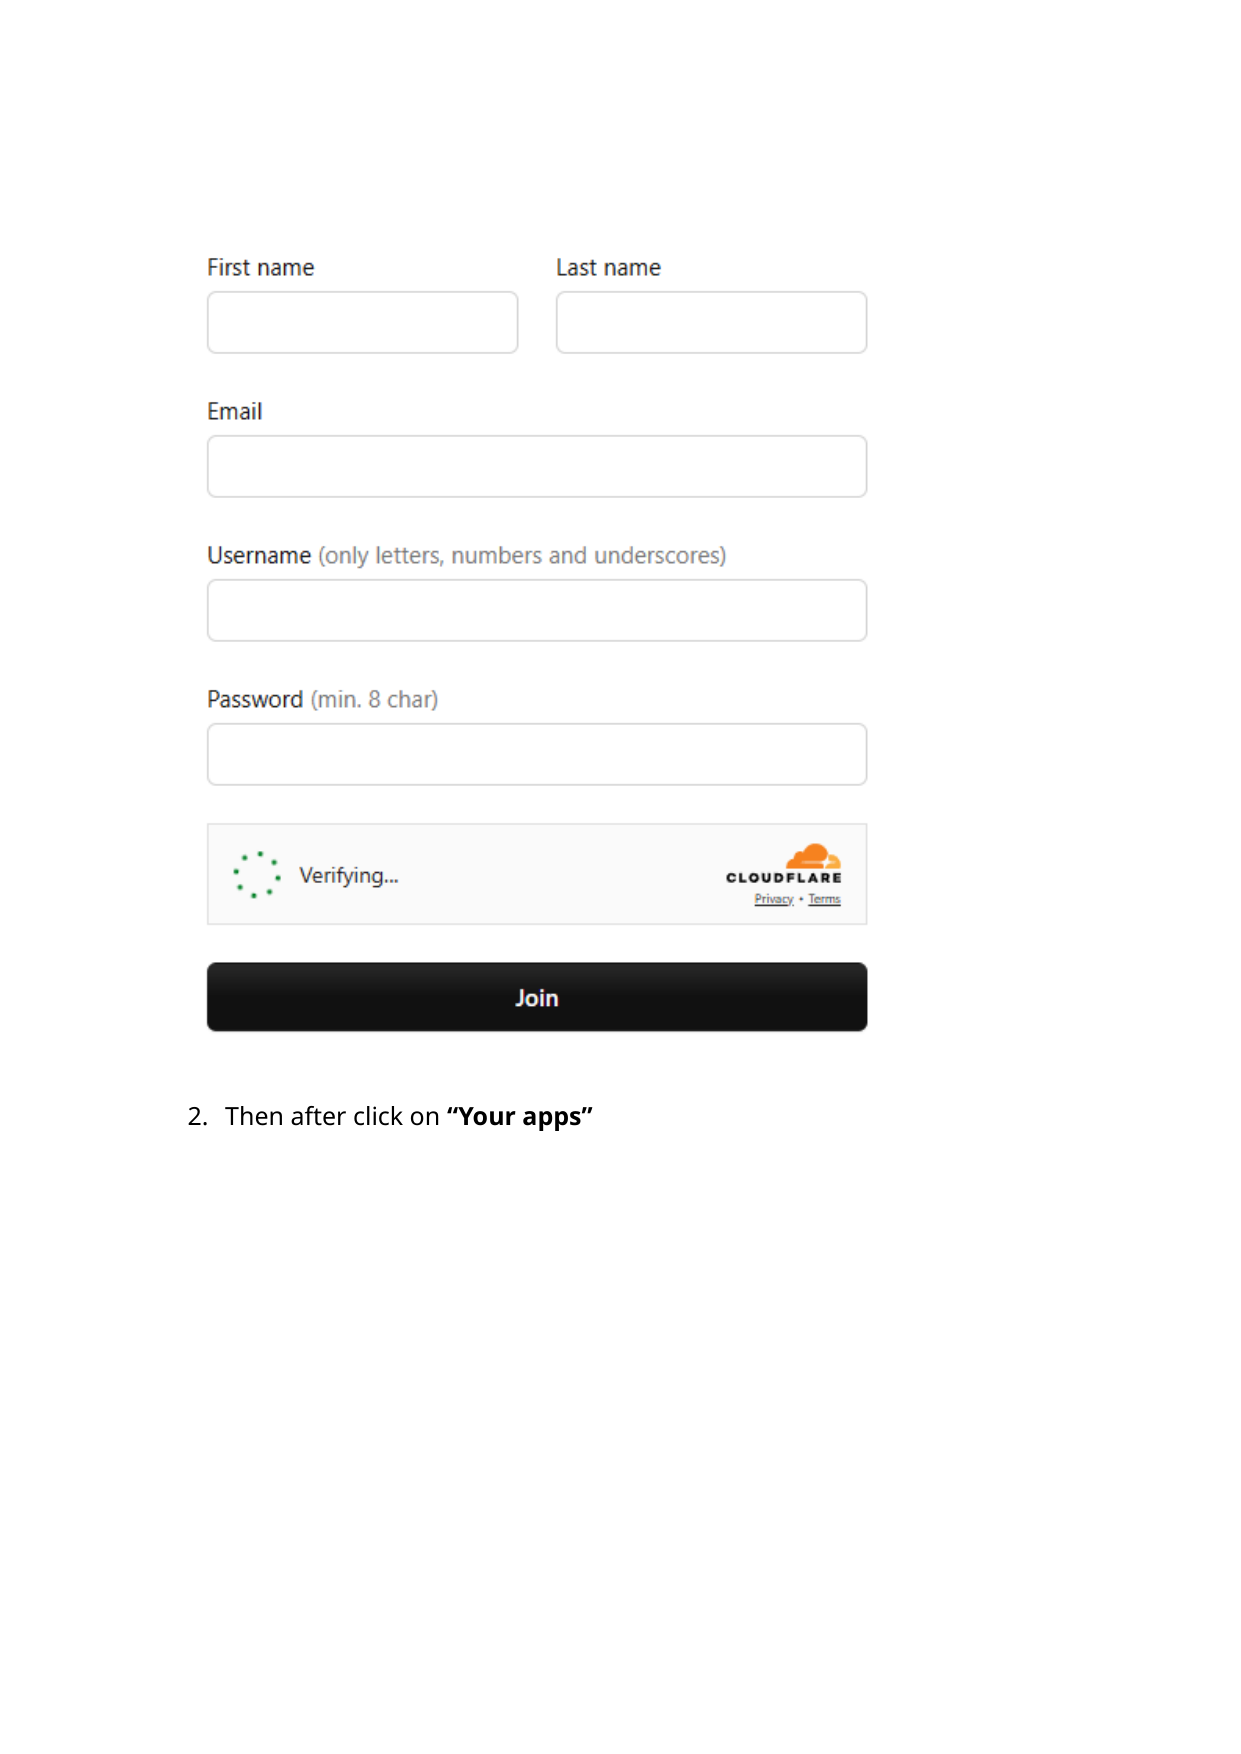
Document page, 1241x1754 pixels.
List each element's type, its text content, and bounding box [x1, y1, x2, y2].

list Then after click on “Your apps” [187, 1098, 1090, 1132]
